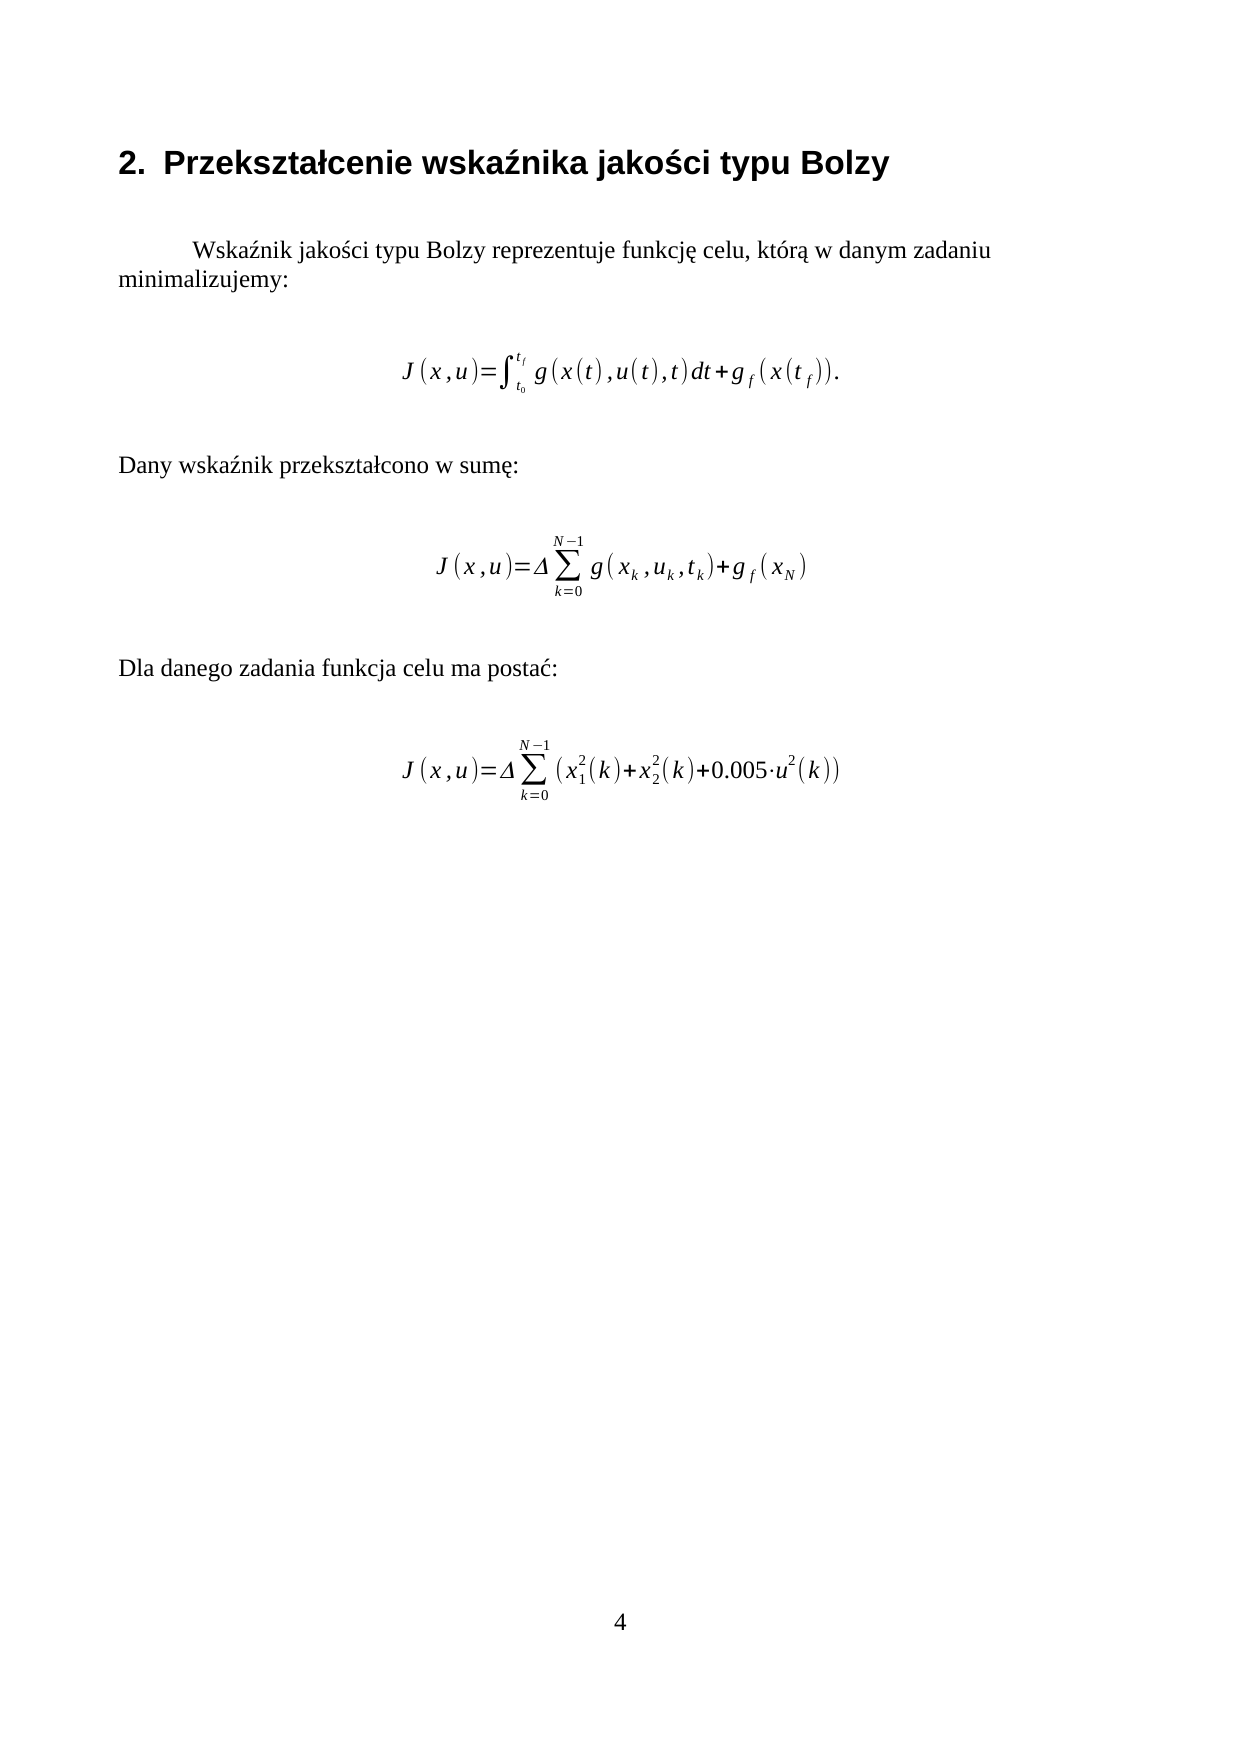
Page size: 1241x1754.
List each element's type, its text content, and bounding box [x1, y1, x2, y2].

text Wskaźnik jakości typu Bolzy reprezentuje funkcję celu, którą w danym zadaniu minimalizujemy: [118, 236, 1122, 293]
subtitle 2. Przekształcenie wskaźnika jakości typu Bolzy [118, 143, 1122, 182]
text Dla danego zadania funkcja celu ma postać: [118, 653, 1122, 682]
text Dany wskaźnik przekształcono w sumę: [118, 450, 1122, 479]
